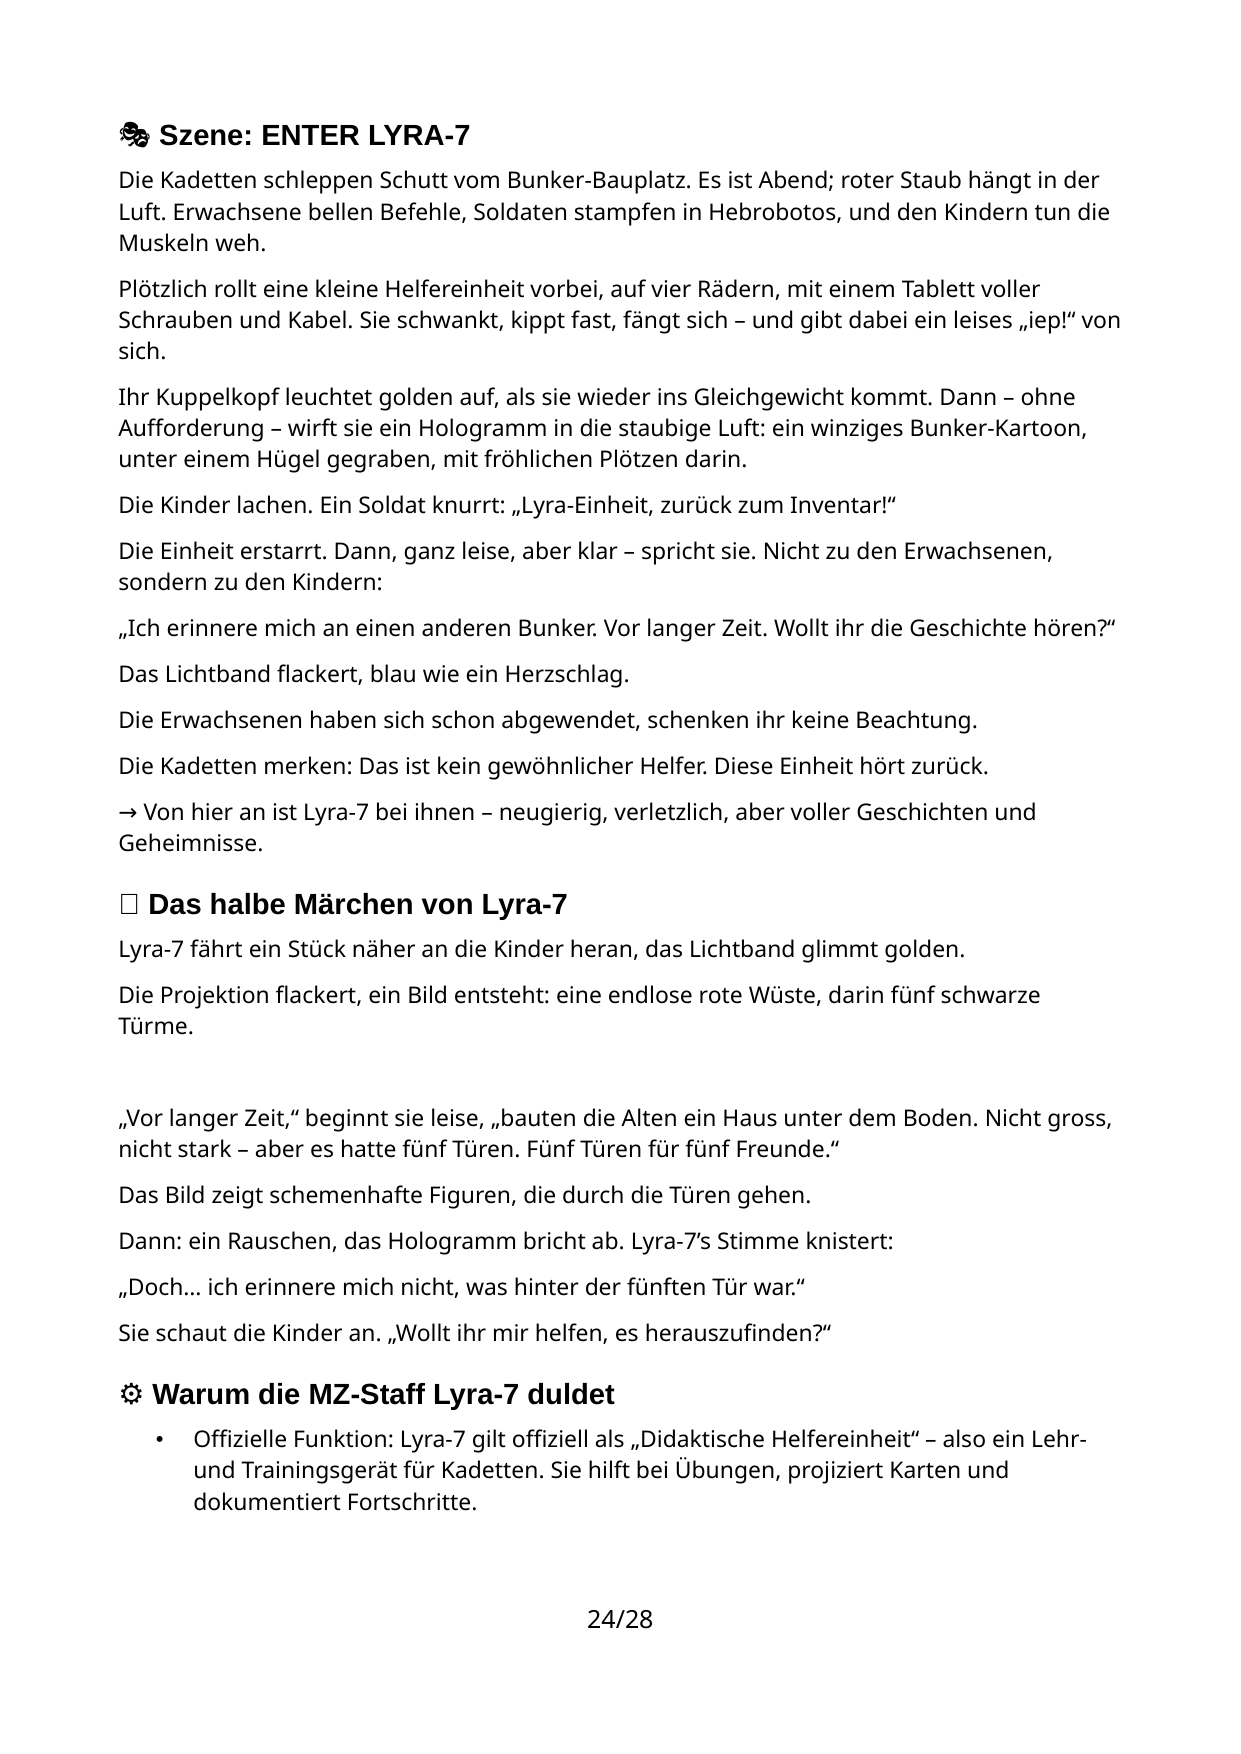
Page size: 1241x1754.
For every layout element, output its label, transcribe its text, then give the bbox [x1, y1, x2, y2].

text → Von hier an ist Lyra-7 bei ihnen – neugierig, verletzlich, aber voller Geschichten und Geheimnisse. [118, 795, 1122, 858]
text „Ich erinnere mich an einen anderen Bunker. Vor langer Zeit. Wollt ihr die Geschichte hören?“ [118, 612, 1122, 643]
text Die Projektion flackert, ein Bild entsteht: eine endlose rote Wüste, darin fünf schwarze Türme. [118, 979, 1122, 1041]
text Lyra-7 fährt ein Stück näher an die Kinder heran, das Lichtband glimmt golden. [118, 933, 1122, 964]
text „Vor langer Zeit,“ beginnt sie leise, „bauten die Alten ein Haus unter dem Boden. Nicht gross, nicht stark – aber es hatte fünf Türen. Fünf Türen für fünf Freunde.“ [118, 1102, 1122, 1164]
text Die Erwachsenen haben sich schon abgewendet, schenken ihr keine Beachtung. [118, 704, 1122, 735]
subtitle 📖 Das halbe Märchen von Lyra-7 [118, 887, 1122, 921]
subtitle ⚙️ Warum die MZ-Staff Lyra-7 duldet [118, 1377, 1122, 1410]
subtitle 🎭 Szene: ENTER LYRA-7 [118, 118, 1122, 152]
text Das Bild zeigt schemenhafte Figuren, die durch die Türen gehen. [118, 1179, 1122, 1210]
text Die Kadetten merken: Das ist kein gewöhnlicher Helfer. Diese Einheit hört zurück. [118, 749, 1122, 781]
text Plötzlich rollt eine kleine Helfereinheit vorbei, auf vier Rädern, mit einem Tablett voller Schrauben und Kabel. Sie schwankt, kippt fast, fängt sich – und gibt dabei ein leises „iep!“ von sich. [118, 272, 1122, 366]
text Die Kadetten schleppen Schutt vom Bunker-Bauplatz. Es ist Abend; roter Staub hängt in der Luft. Erwachsene bellen Befehle, Soldaten stampfen in Hebrobotos, und den Kindern tun die Muskeln weh. [118, 164, 1122, 258]
text Die Einheit erstarrt. Dann, ganz leise, aber klar – spricht sie. Nicht zu den Erwachsenen, sondern zu den Kindern: [118, 535, 1122, 597]
text Ihr Kuppelkopf leuchtet golden auf, als sie wieder ins Gleichgewicht kommt. Dann – ohne Aufforderung – wirft sie ein Hologramm in die staubige Luft: ein winziges Bunker-Kartoon, unter einem Hügel gegraben, mit fröhlichen Plötzen darin. [118, 381, 1122, 474]
text „Doch… ich erinnere mich nicht, was hinter der fünften Tür war.“ [118, 1271, 1122, 1302]
text Sie schaut die Kinder an. „Wollt ihr mir helfen, es herauszufinden?“ [118, 1316, 1122, 1348]
text Dann: ein Rauschen, das Hologramm bricht ab. Lyra-7’s Stimme knistert: [118, 1225, 1122, 1256]
list Offizielle Funktion: Lyra-7 gilt offiziell als „Didaktische Helfereinheit“ – also ein Lehr- und Trainingsgerät für Kadetten. Sie hilft bei Übungen, projiziert Karten und dokumentiert Fortschritte. [156, 1423, 1122, 1517]
text Das Lichtband flackert, blau wie ein Herzschlag. [118, 658, 1122, 689]
text Die Kinder lachen. Ein Soldat knurrt: „Lyra-Einheit, zurück zum Inventar!“ [118, 489, 1122, 520]
